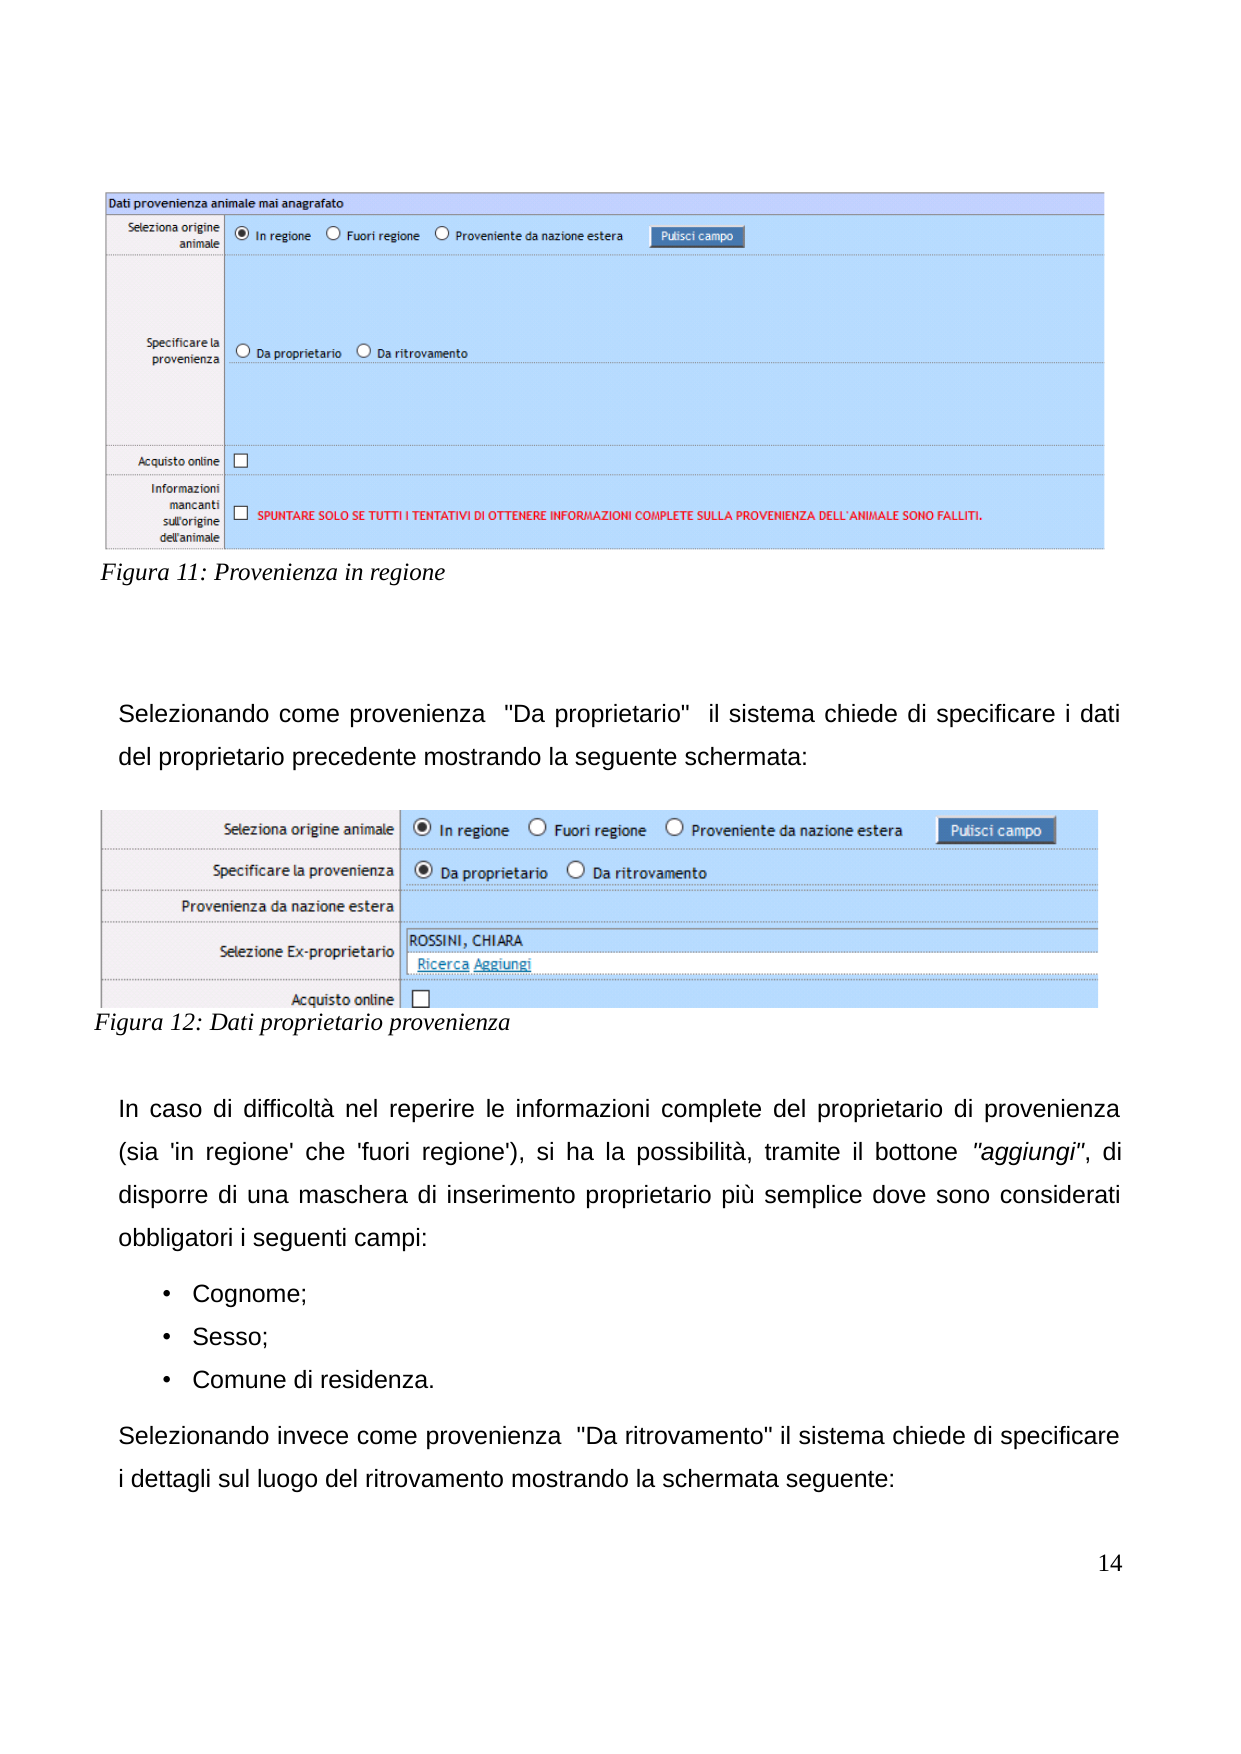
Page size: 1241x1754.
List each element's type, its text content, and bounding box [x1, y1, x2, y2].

text Selezionando come provenienza "Da proprietario" il sistema chiede di specificare i dati del proprietario precedente mostrando la seguente schermata: [118, 656, 1122, 771]
text Figura 11: Provenienza in regione [100, 557, 1104, 586]
text Selezionando invece come provenienza "Da ritrovamento" il sistema chiede di specificare i dettagli sul luogo del ritrovamento mostrando la schermata seguente: [118, 1421, 1122, 1493]
list Comune di residenza. [162, 1365, 1122, 1394]
list Cognome; [162, 1279, 1122, 1307]
text In caso di difficoltà nel reperire le informazioni complete del proprietario di provenienza (sia 'in regione' che 'fuori regione'), si ha la possibilità, tramite il bottone "aggiungi", di disporre di una maschera di inserimento proprietario più semplice dove sono considerati obbligatori i seguenti campi: [94, 798, 1122, 1252]
picture [100, 188, 1105, 557]
picture [94, 810, 1099, 1008]
text Figura 12: Dati proprietario provenienza [94, 1008, 1098, 1036]
list Sesso; [162, 1322, 1122, 1351]
